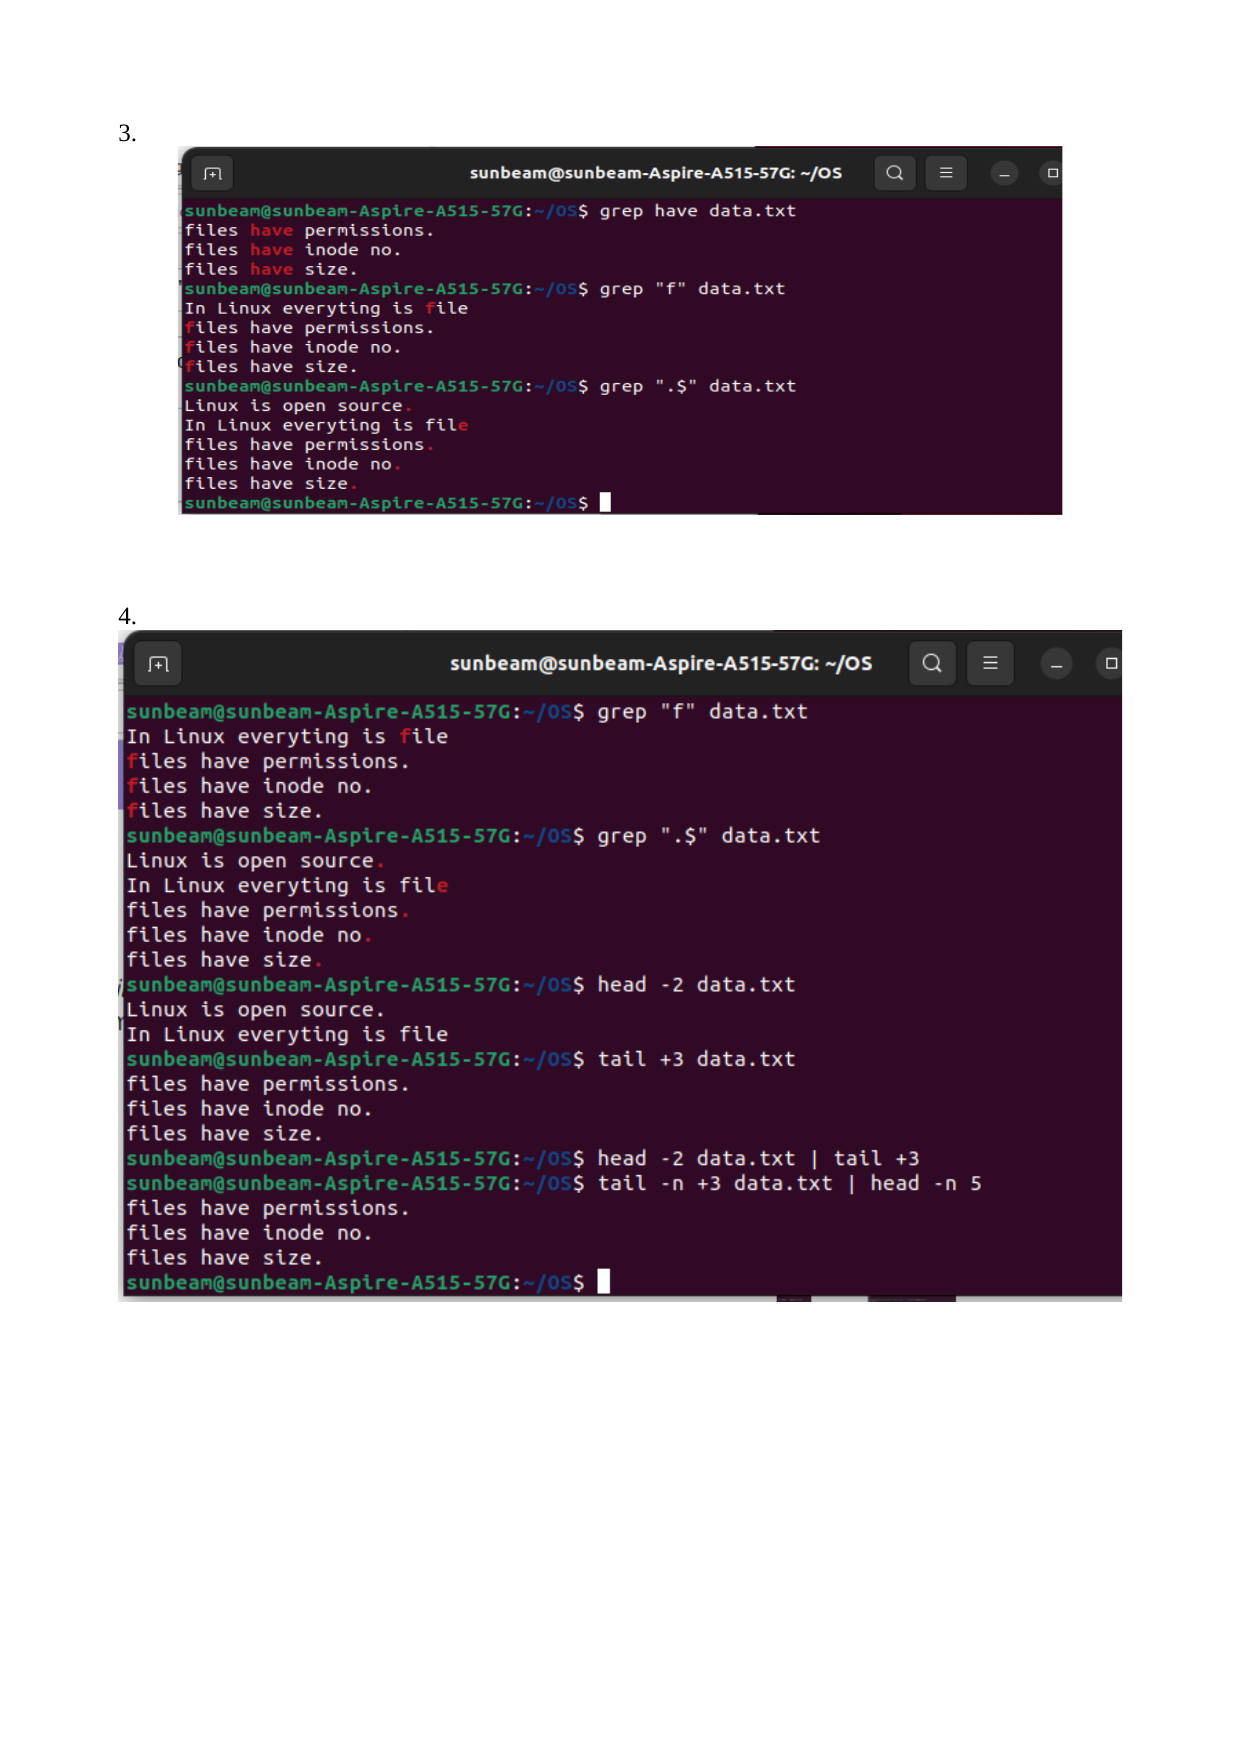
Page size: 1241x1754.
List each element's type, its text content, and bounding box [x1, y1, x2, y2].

picture [118, 630, 1123, 1302]
text 3. [118, 118, 1122, 147]
picture [177, 146, 1063, 515]
text 4. [118, 601, 1122, 630]
